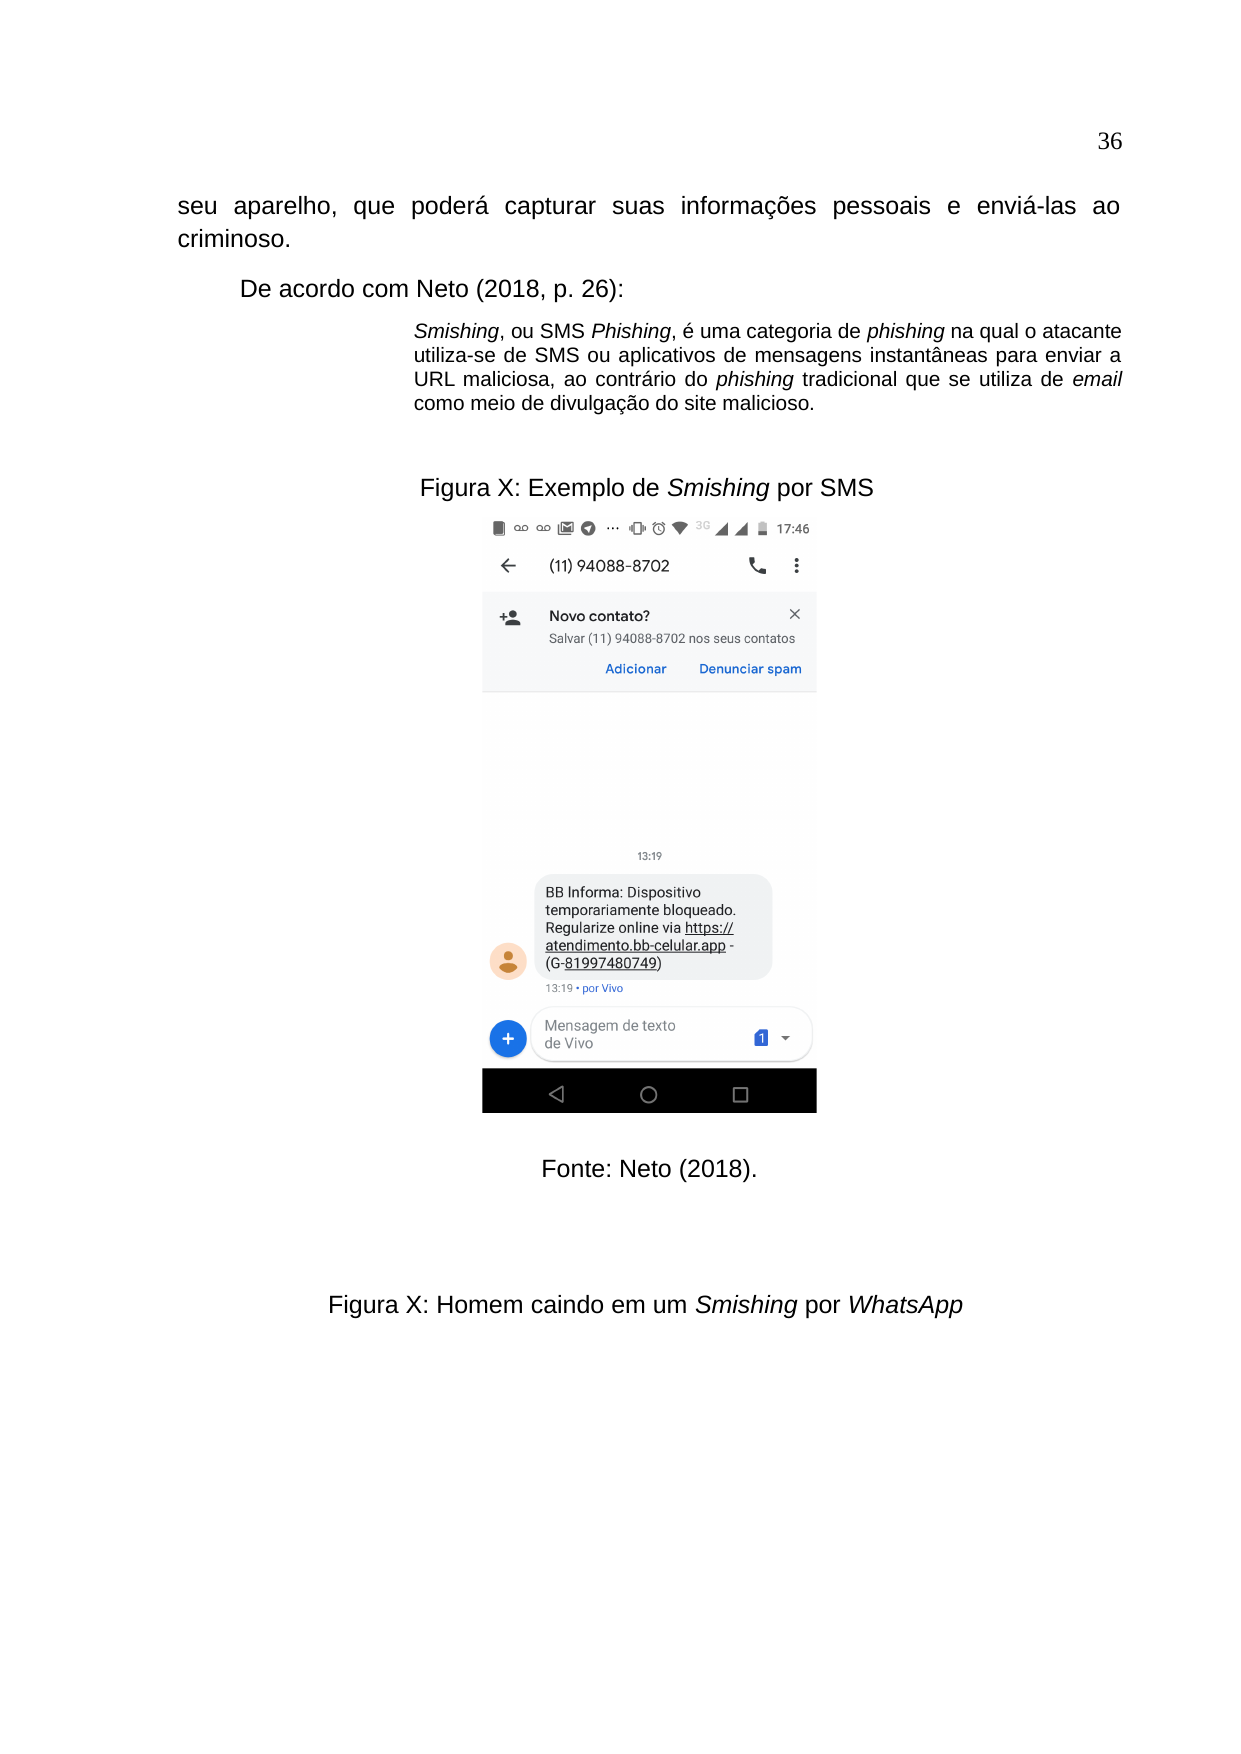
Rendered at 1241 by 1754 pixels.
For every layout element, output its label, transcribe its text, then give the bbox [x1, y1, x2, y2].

text Smishing, ou SMS Phishing, é uma categoria de phishing na qual o atacante utiliza-se de SMS ou aplicativos de mensagens instantâneas para enviar a URL maliciosa, ao contrário do phishing tradicional que se utiliza de email como meio de divulgação do site malicioso. [413, 319, 1122, 415]
text Fonte: Neto (2018). [177, 1154, 1122, 1182]
text Figura X: Homem caindo em um Smishing por WhatsApp [171, 1290, 1122, 1319]
text seu aparelho, que poderá capturar suas informações pessoais e enviá-las ao criminoso. [177, 191, 1122, 253]
text Figura X: Exemplo de Smishing por SMS [171, 472, 1122, 501]
text De acordo com Neto (2018, p. 26): [177, 274, 1122, 303]
picture [482, 517, 817, 1113]
